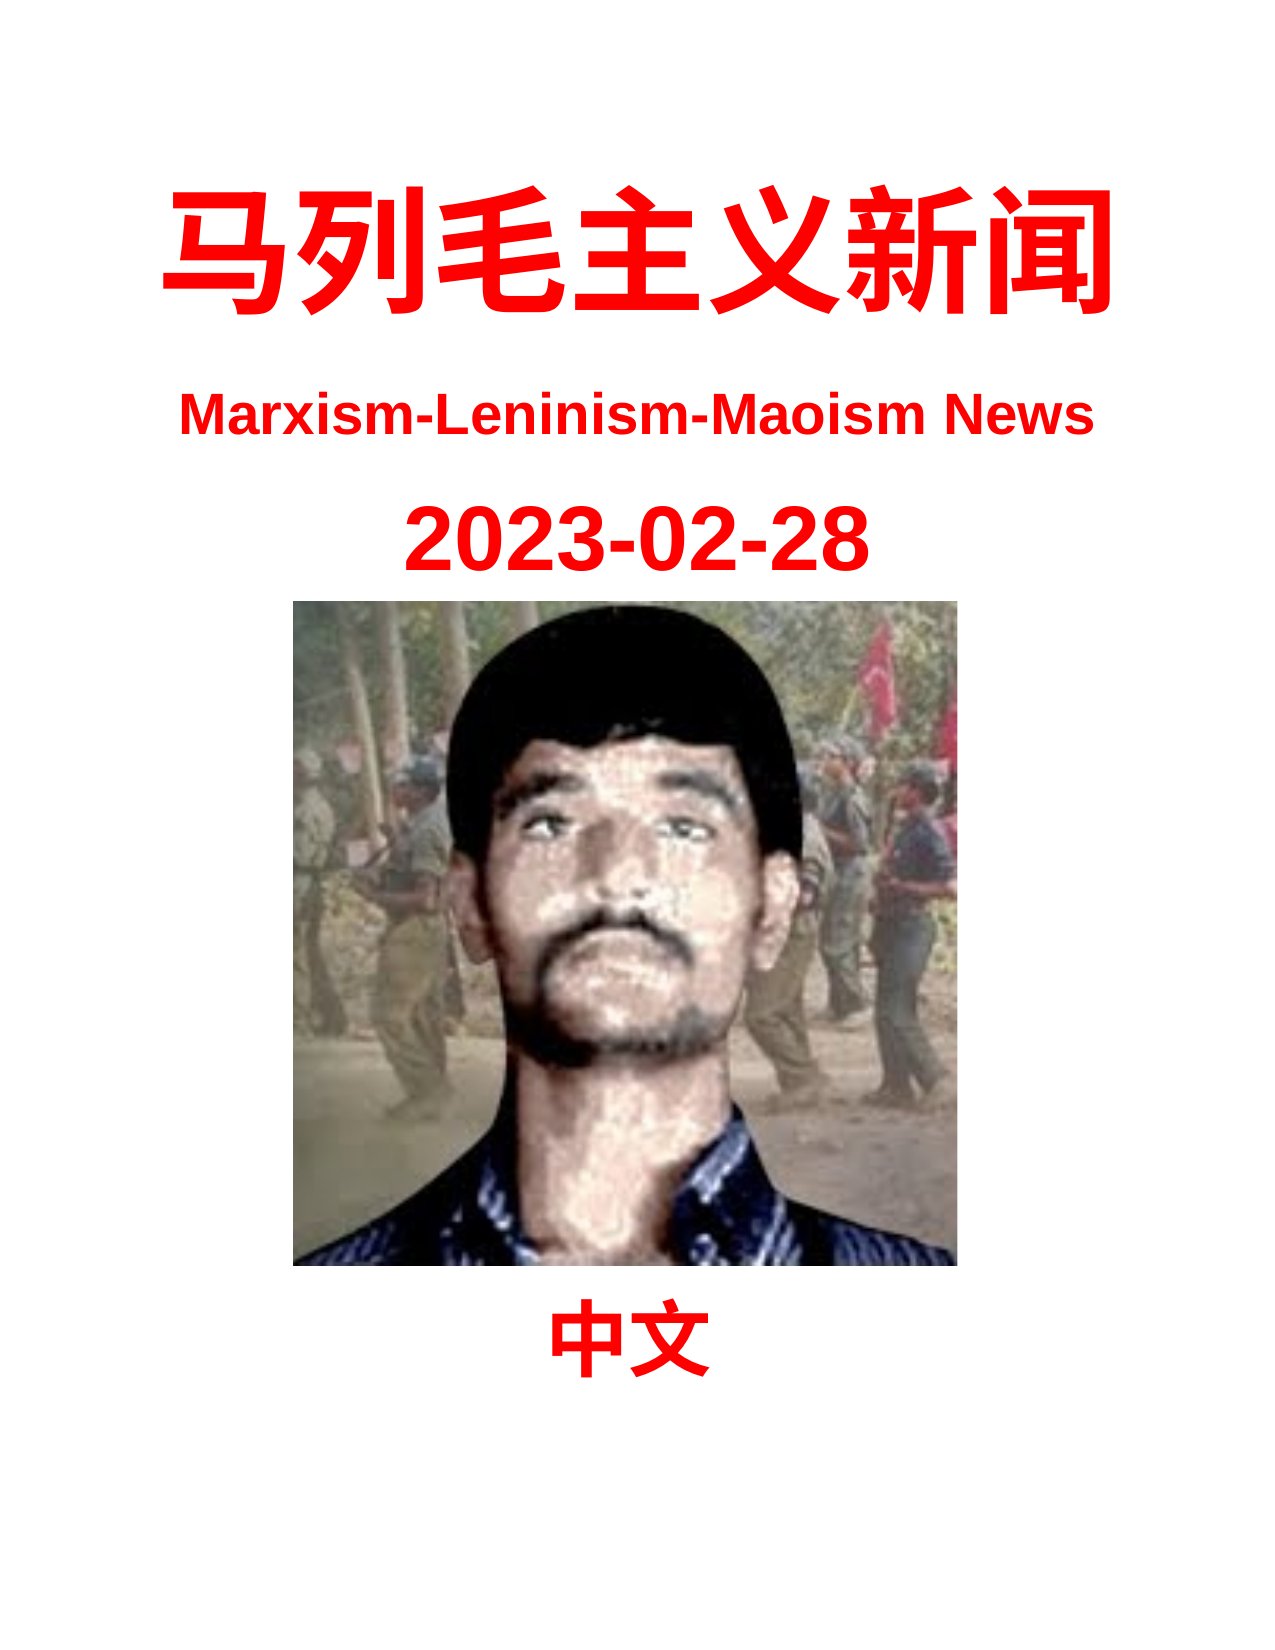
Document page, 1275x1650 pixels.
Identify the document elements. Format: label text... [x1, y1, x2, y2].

subtitle 中文 [118, 1274, 1157, 1395]
subtitle 马列毛主义新闻 [118, 143, 1157, 342]
picture [293, 601, 958, 1266]
subtitle 2023-02-28 [118, 484, 1157, 590]
subtitle Marxism-Leninism-Maoism News [118, 380, 1157, 447]
